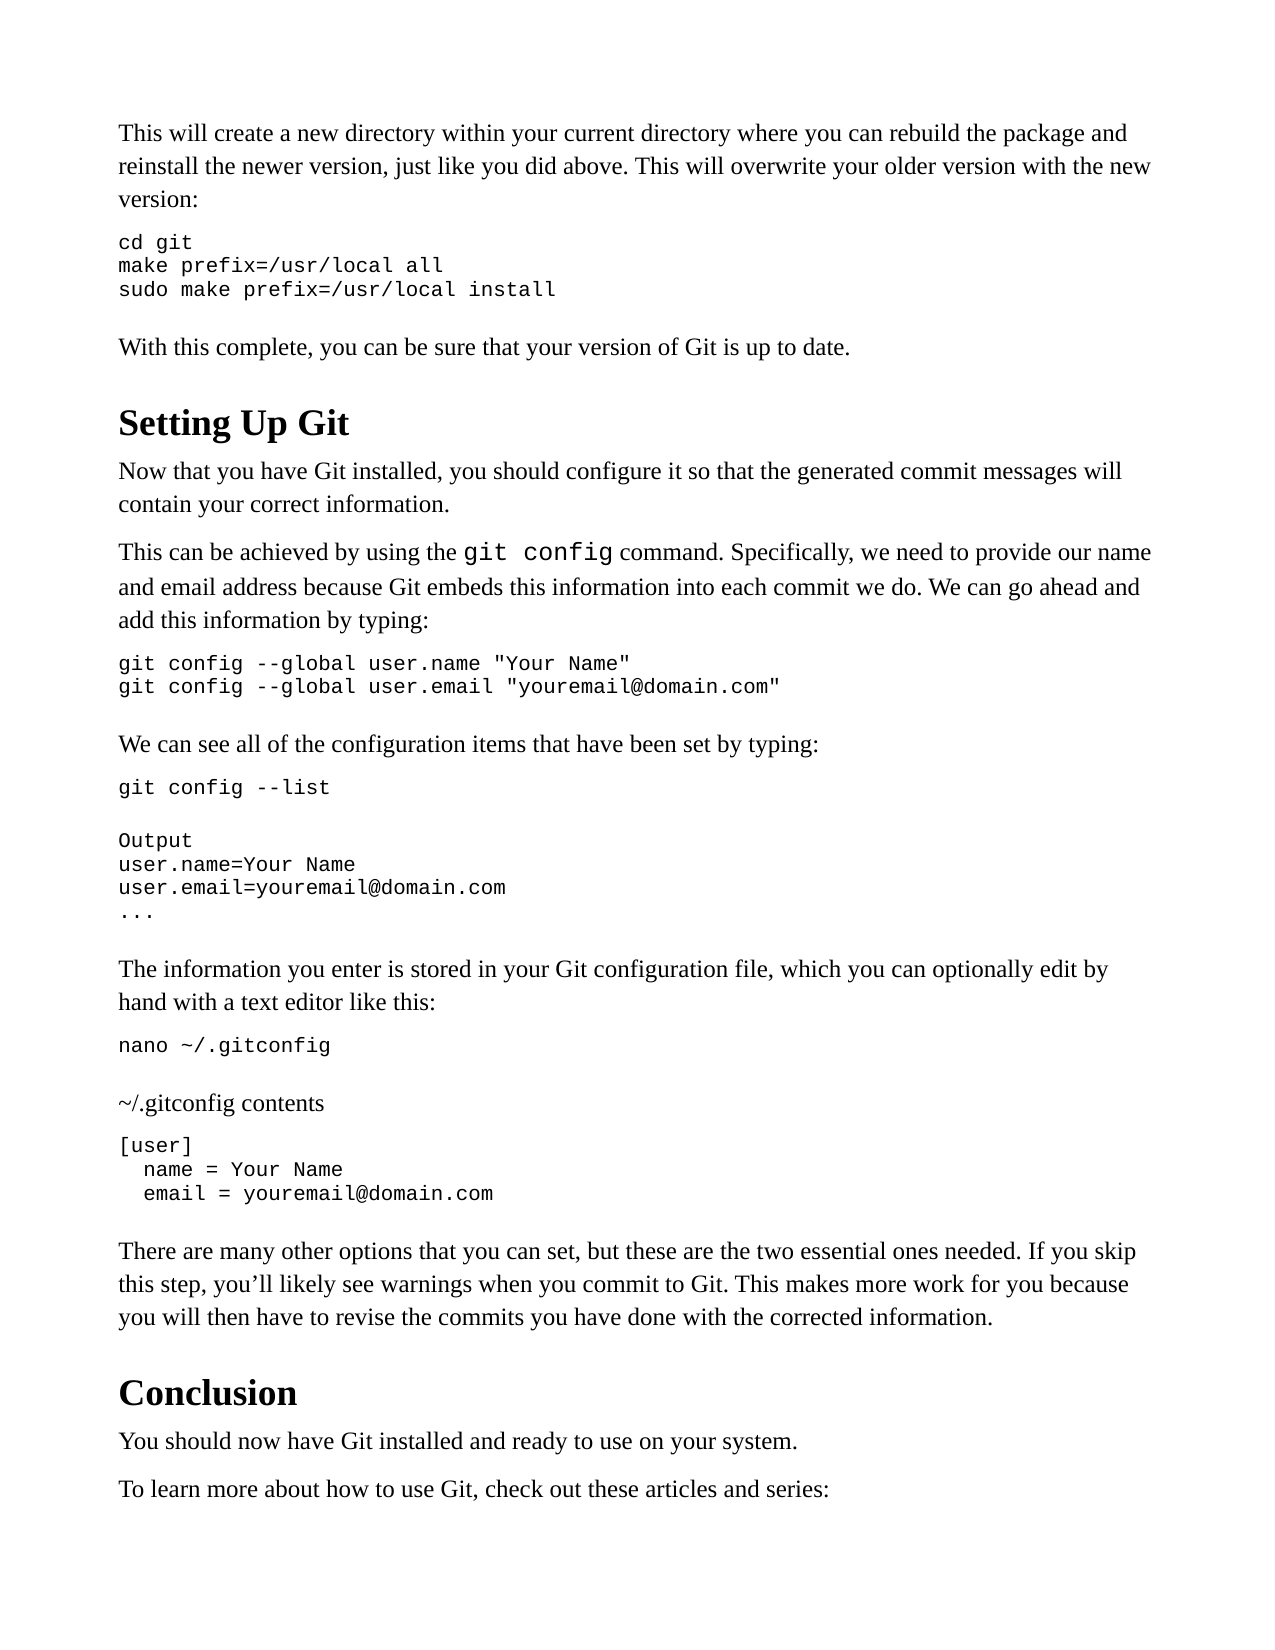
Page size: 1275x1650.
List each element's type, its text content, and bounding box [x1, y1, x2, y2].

text [user] [118, 1136, 1157, 1159]
text The information you enter is stored in your Git configuration file, which you can optionally edit by hand with a text editor like this: [118, 954, 1157, 1016]
text Output [118, 830, 1157, 854]
text user.email=youremail@domain.com [118, 877, 1157, 901]
text With this complete, you can be sure that your version of Git is up to date. [118, 332, 1157, 361]
text There are many other options that you can set, but these are the two essential ones needed. If you skip this step, you’ll likely see warnings when you commit to Git. This makes more work for you because you will then have to revise the commits you have done with the corrected information. [118, 1236, 1157, 1331]
text git config --list [118, 777, 1157, 801]
text nano ~/.gitconfig [118, 1035, 1157, 1058]
subtitle Setting Up Git [118, 401, 1157, 444]
subtitle Conclusion [118, 1370, 1157, 1413]
text ~/.gitconfig contents [118, 1088, 1157, 1117]
text We can see all of the configuration items that have been set by typing: [118, 729, 1157, 758]
text sudo make prefix=/usr/local install [118, 279, 1157, 303]
text user.name=Your Name [118, 854, 1157, 877]
text You should now have Git installed and ready to use on your system. [118, 1426, 1157, 1455]
text make prefix=/usr/local all [118, 255, 1157, 279]
text To learn more about how to use Git, check out these articles and series: [118, 1474, 1157, 1502]
text ... [118, 901, 1157, 925]
text email = youremail@domain.com [118, 1183, 1157, 1206]
text Now that you have Git installed, you should configure it so that the generated commit messages will contain your correct information. [118, 456, 1157, 518]
text This can be achieved by using the git config command. Specifically, we need to provide our name and email address because Git embeds this information into each commit we do. We can go ahead and add this information by typing: [118, 537, 1157, 634]
text git config --global user.name "Your Name" [118, 653, 1157, 676]
text This will create a new directory within your current directory where you can rebuild the package and reinstall the newer version, just like you did above. This will overwrite your older version with the new version: [118, 118, 1157, 213]
text name = Your Name [118, 1159, 1157, 1183]
text git config --global user.email "youremail@domain.com" [118, 676, 1157, 700]
text cd git [118, 232, 1157, 255]
